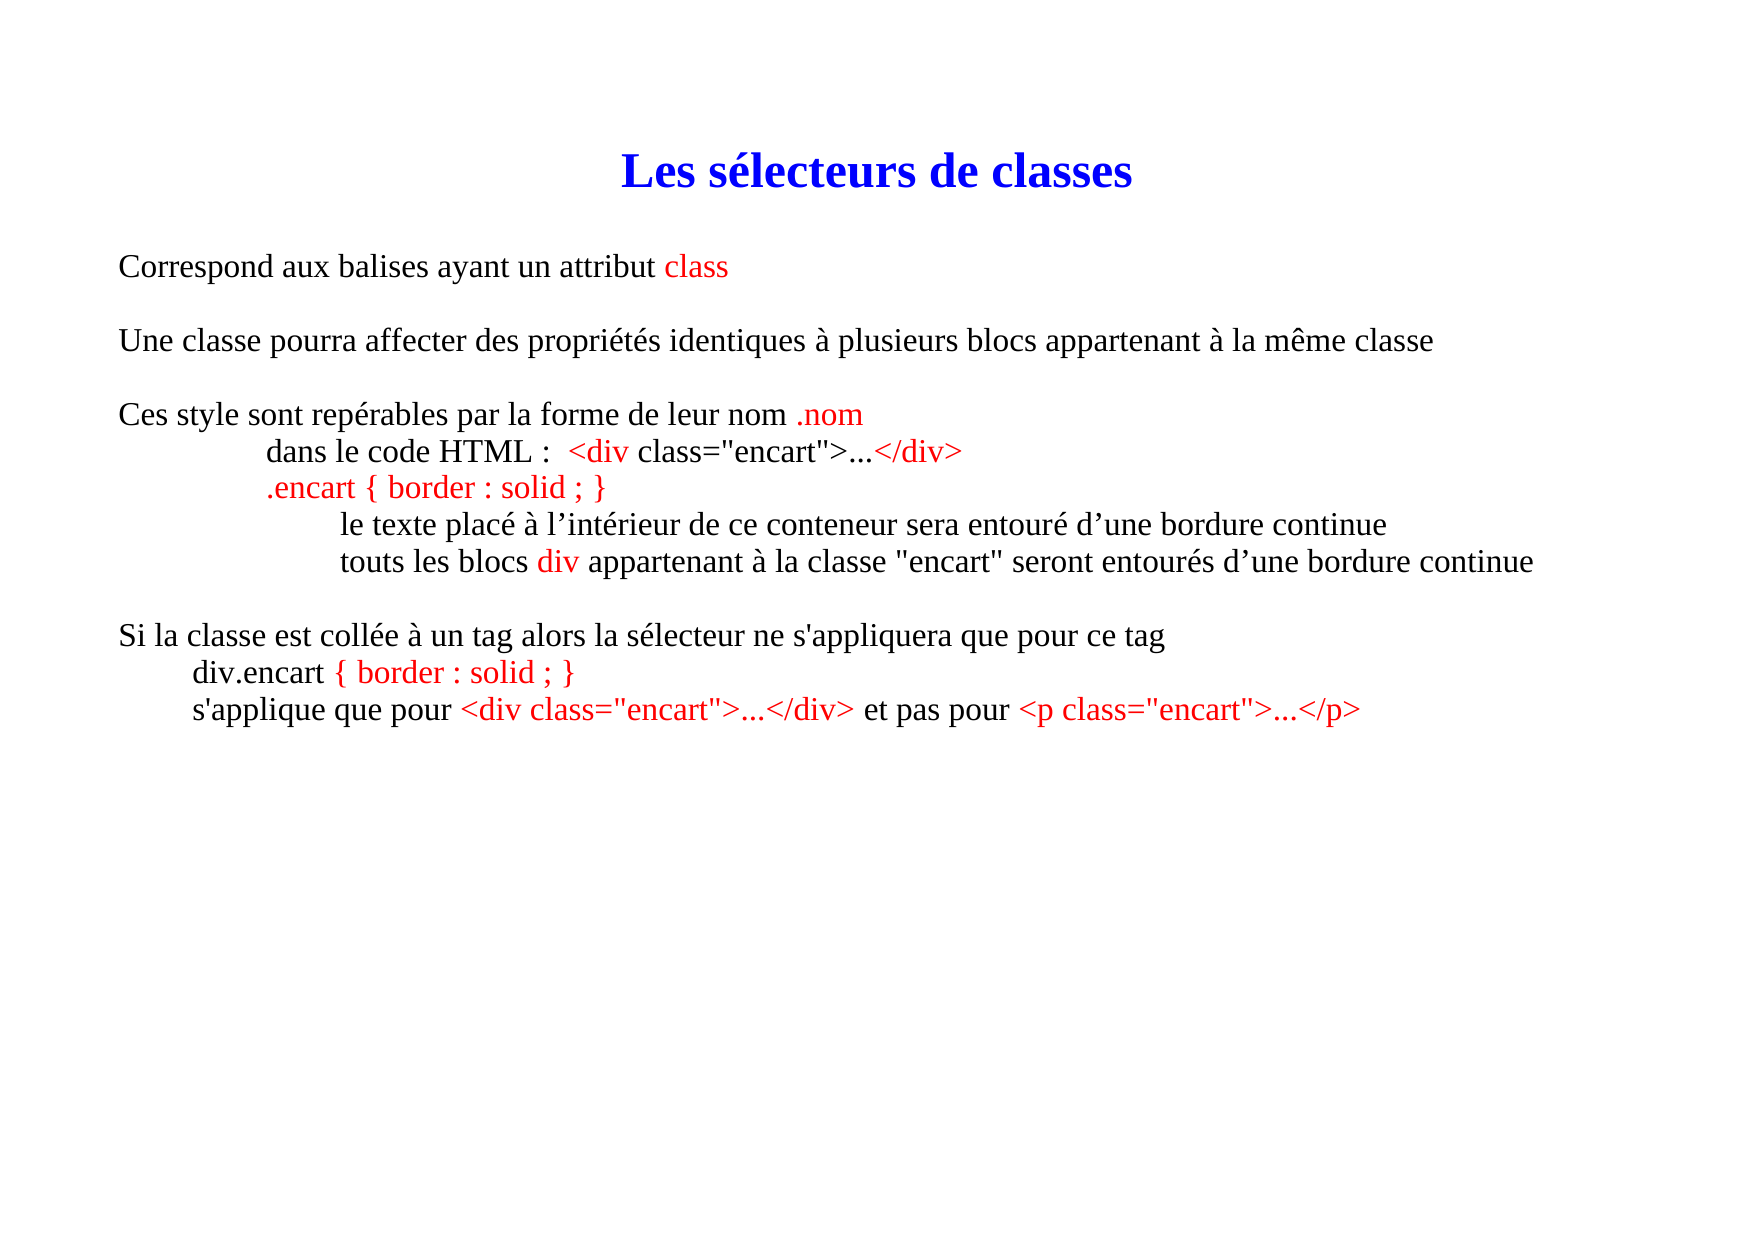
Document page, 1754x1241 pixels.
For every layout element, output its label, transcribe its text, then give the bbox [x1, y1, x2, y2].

text Correspond aux balises ayant un attribut class [118, 248, 1636, 285]
text Si la classe est collée à un tag alors la sélecteur ne s'appliquera que pour ce tag [118, 617, 1636, 653]
text s'applique que pour <div class="encart">...</div> et pas pour <p class="encart">...</p> [118, 690, 1636, 727]
text .encart { border : solid ; } [118, 469, 1636, 506]
text Ces style sont repérables par la forme de leur nom .nom [118, 395, 1636, 432]
text Une classe pourra affecter des propriétés identiques à plusieurs blocs appartenant à la même classe [118, 322, 1636, 358]
text touts les blocs div appartenant à la classe "encart" seront entourés d’une bordure continue [118, 543, 1636, 580]
text dans le code HTML : <div class="encart">...</div> [118, 432, 1636, 469]
text le texte placé à l’intérieur de ce conteneur sera entouré d’une bordure continue [118, 506, 1636, 543]
text div.encart { border : solid ; } [118, 653, 1636, 690]
subtitle Les sélecteurs de classes [118, 143, 1636, 198]
